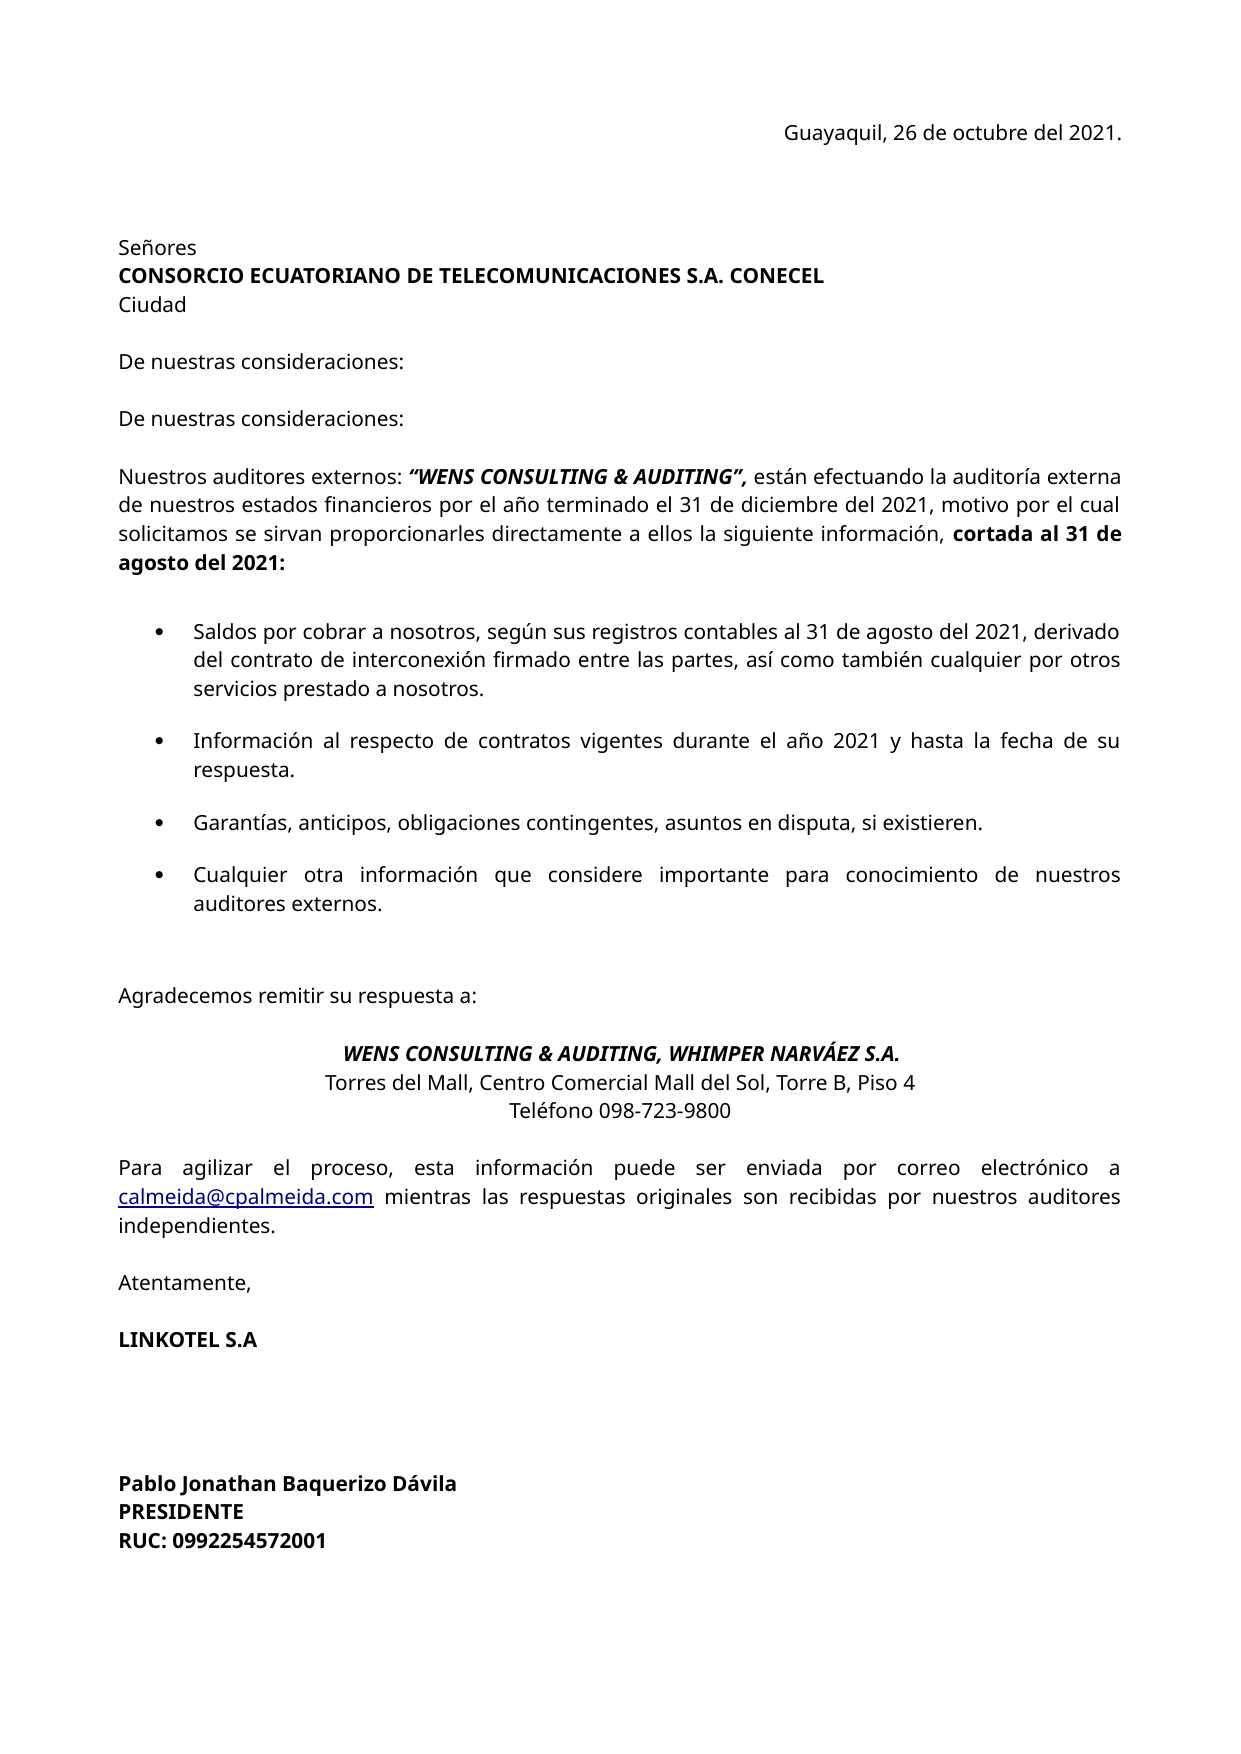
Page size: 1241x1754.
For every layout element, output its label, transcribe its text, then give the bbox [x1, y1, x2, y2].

text Atentamente, [118, 1268, 1122, 1297]
text De nuestras consideraciones: [118, 347, 1122, 376]
list Información al respecto de contratos vigentes durante el año 2021 y hasta la fecha de su respuesta. [156, 727, 1122, 784]
text Pablo Jonathan Baquerizo Dávila [118, 1469, 1122, 1497]
list Saldos por cobrar a nosotros, según sus registros contables al 31 de agosto del 2021, derivado del contrato de interconexión firmado entre las partes, así como también cualquier por otros servicios prestado a nosotros. [156, 617, 1122, 703]
text Para agilizar el proceso, esta información puede ser enviada por correo electrónico a calmeida@cpalmeida.com mientras las respuestas originales son recibidas por nuestros auditores independientes. [118, 1153, 1122, 1239]
text Señores [118, 233, 1122, 261]
text PRESIDENTE [118, 1497, 1122, 1526]
text Ciudad [118, 290, 1122, 318]
text RUC: 0992254572001 [118, 1526, 1122, 1554]
list Garantías, anticipos, obligaciones contingentes, asuntos en disputa, si existieren. [156, 808, 1122, 836]
text WENS CONSULTING & AUDITING, WHIMPER NARVÁEZ S.A. [118, 1039, 1122, 1067]
text De nuestras consideraciones: [118, 404, 1122, 433]
text LINKOTEL S.A [118, 1325, 1122, 1354]
text Teléfono 098-723-9800 [118, 1096, 1122, 1125]
text Guayaquil, 26 de octubre del 2021. [153, 118, 1122, 147]
text CONSORCIO ECUATORIANO DE TELECOMUNICACIONES S.A. CONECEL [118, 261, 1122, 290]
text Nuestros auditores externos: “WENS CONSULTING & AUDITING”, están efectuando la auditoría externa de nuestros estados financieros por el año terminado el 31 de diciembre del 2021, motivo por el cual solicitamos se sirvan proporcionarles directamente a ellos la siguiente información, cortada al 31 de agosto del 2021: [118, 462, 1122, 576]
text Torres del Mall, Centro Comercial Mall del Sol, Torre B, Piso 4 [118, 1068, 1122, 1096]
list Cualquier otra información que considere importante para conocimiento de nuestros auditores externos. [156, 860, 1122, 917]
text Agradecemos remitir su respuesta a: [118, 982, 1122, 1010]
